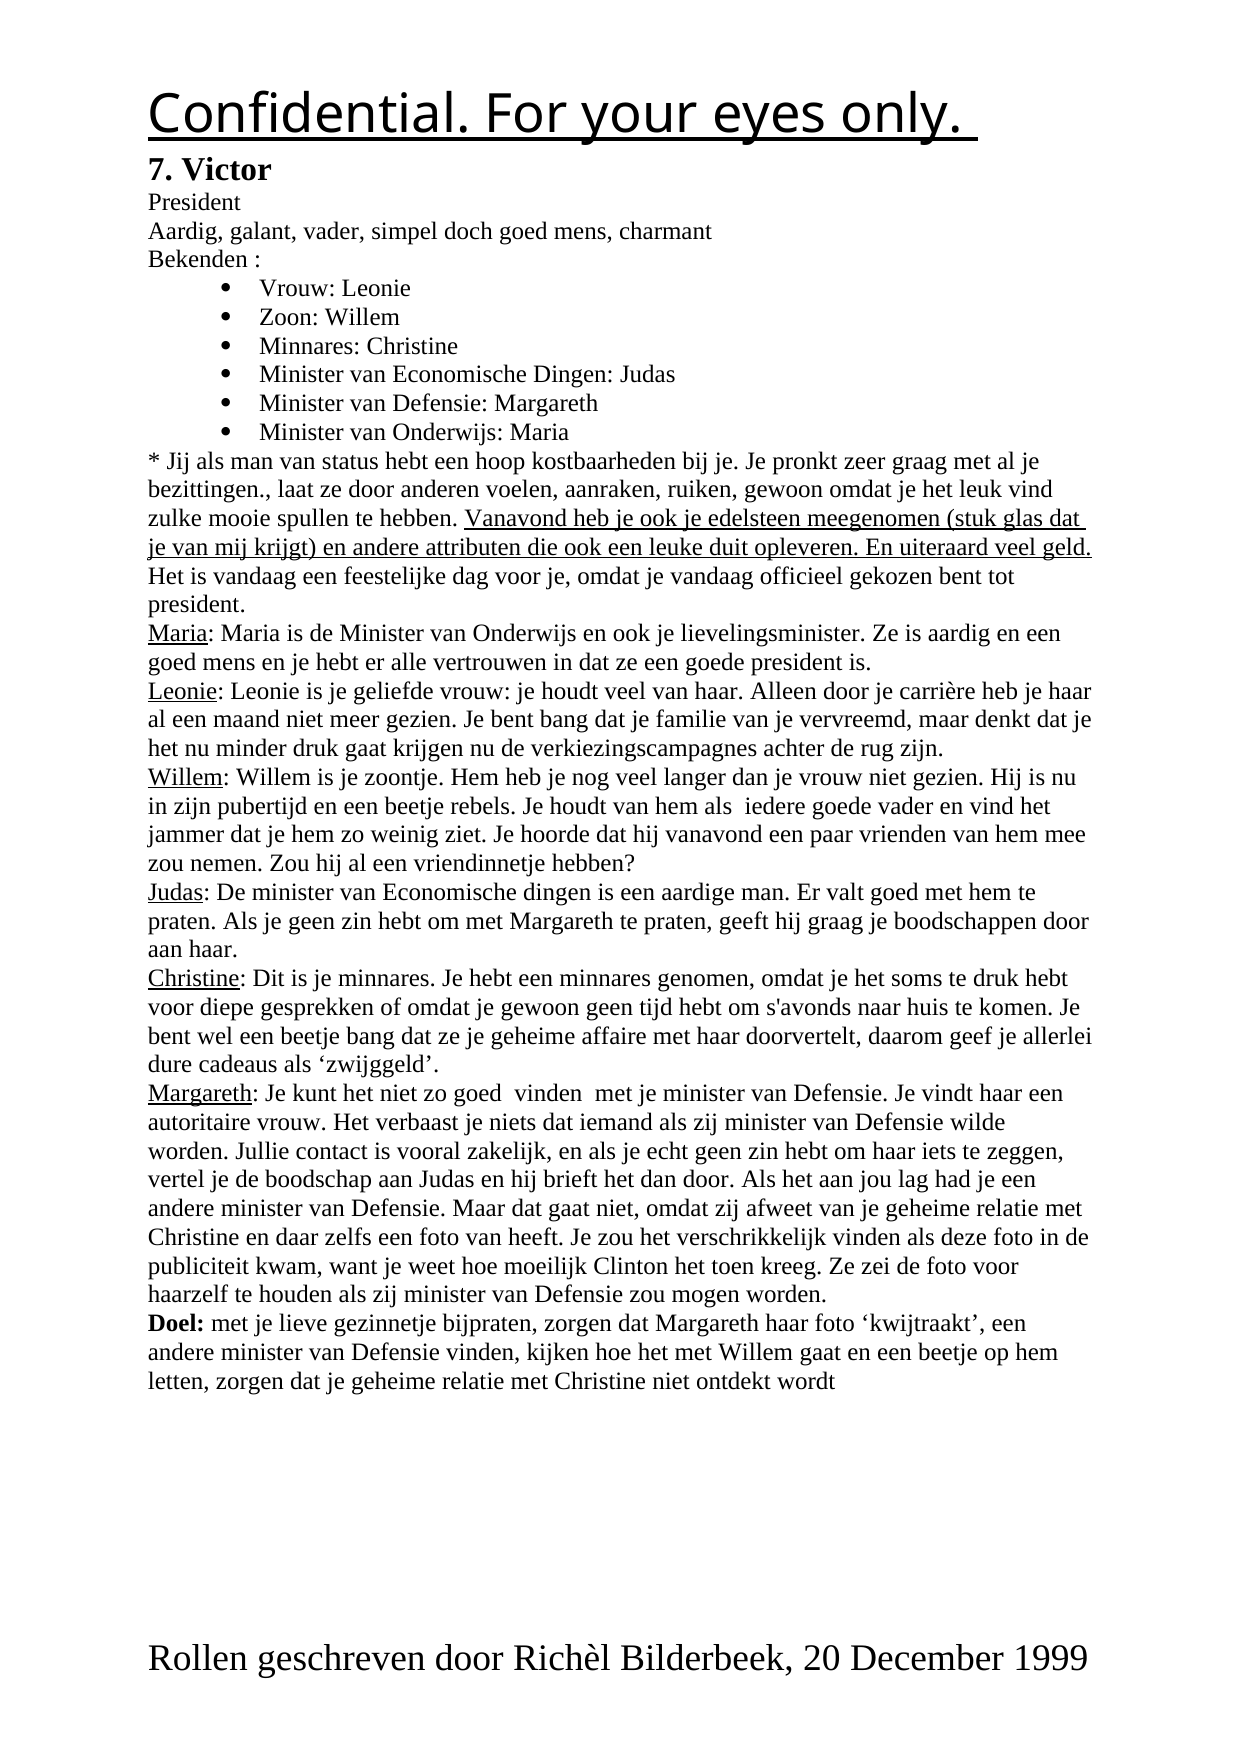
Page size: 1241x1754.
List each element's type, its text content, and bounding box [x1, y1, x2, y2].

text Willem: Willem is je zoontje. Hem heb je nog veel langer dan je vrouw niet gezien. Hij is nu in zijn pubertijd en een beetje rebels. Je houdt van hem als iedere goede vader en vind het jammer dat je hem zo weinig ziet. Je hoorde dat hij vanavond een paar vrienden van hem mee zou nemen. Zou hij al een vriendinnetje hebben? [148, 762, 1093, 877]
text Leonie: Leonie is je geliefde vrouw: je houdt veel van haar. Alleen door je carrière heb je haar al een maand niet meer gezien. Je bent bang dat je familie van je vervreemd, maar denkt dat je het nu minder druk gaat krijgen nu de verkiezingscampagnes achter de rug zijn. [148, 676, 1093, 762]
text 7. Victor [148, 149, 1093, 187]
list Minister van Economische Dingen: Judas [221, 359, 1093, 388]
text Doel: met je lieve gezinnetje bijpraten, zorgen dat Margareth haar foto ‘kwijtraakt’, een andere minister van Defensie vinden, kijken hoe het met Willem gaat en een beetje op hem letten, zorgen dat je geheime relatie met Christine niet ontdekt wordt [148, 1308, 1093, 1394]
text Judas: De minister van Economische dingen is een aardige man. Er valt goed met hem te praten. Als je geen zin hebt om met Margareth te praten, geeft hij graag je boodschappen door aan haar. [148, 877, 1093, 963]
text * Jij als man van status hebt een hoop kostbaarheden bij je. Je pronkt zeer graag met al je bezittingen., laat ze door anderen voelen, aanraken, ruiken, gewoon omdat je het leuk vind zulke mooie spullen te hebben. Vanavond heb je ook je edelsteen meegenomen (stuk glas dat je van mij krijgt) en andere attributen die ook een leuke duit opleveren. En uiteraard veel geld. [148, 446, 1093, 561]
list Zoon: Willem [221, 302, 1093, 331]
text Bekenden : [148, 244, 1093, 273]
text Maria: Maria is de Minister van Onderwijs en ook je lievelingsminister. Ze is aardig en een goed mens en je hebt er alle vertrouwen in dat ze een goede president is. [148, 618, 1093, 676]
text President [148, 187, 1093, 216]
text Aardig, galant, vader, simpel doch goed mens, charmant [148, 216, 1093, 244]
list Minister van Onderwijs: Maria [221, 417, 1093, 446]
text Margareth: Je kunt het niet zo goed vinden met je minister van Defensie. Je vindt haar een autoritaire vrouw. Het verbaast je niets dat iemand als zij minister van Defensie wilde worden. Jullie contact is vooral zakelijk, en als je echt geen zin hebt om haar iets te zeggen, vertel je de boodschap aan Judas en hij brieft het dan door. Als het aan jou lag had je een andere minister van Defensie. Maar dat gaat niet, omdat zij afweet van je geheime relatie met Christine en daar zelfs een foto van heeft. Je zou het verschrikkelijk vinden als deze foto in de publiciteit kwam, want je weet hoe moeilijk Clinton het toen kreeg. Ze zei de foto voor haarzelf te houden als zij minister van Defensie zou mogen worden. [148, 1078, 1093, 1308]
list Minnares: Christine [221, 331, 1093, 359]
list Minister van Defensie: Margareth [221, 388, 1093, 417]
text Christine: Dit is je minnares. Je hebt een minnares genomen, omdat je het soms te druk hebt voor diepe gesprekken of omdat je gewoon geen tijd hebt om s'avonds naar huis te komen. Je bent wel een beetje bang dat ze je geheime affaire met haar doorvertelt, daarom geef je allerlei dure cadeaus als ‘zwijggeld’. [148, 963, 1093, 1078]
list Vrouw: Leonie [221, 273, 1093, 302]
text Het is vandaag een feestelijke dag voor je, omdat je vandaag officieel gekozen bent tot president. [148, 561, 1093, 618]
